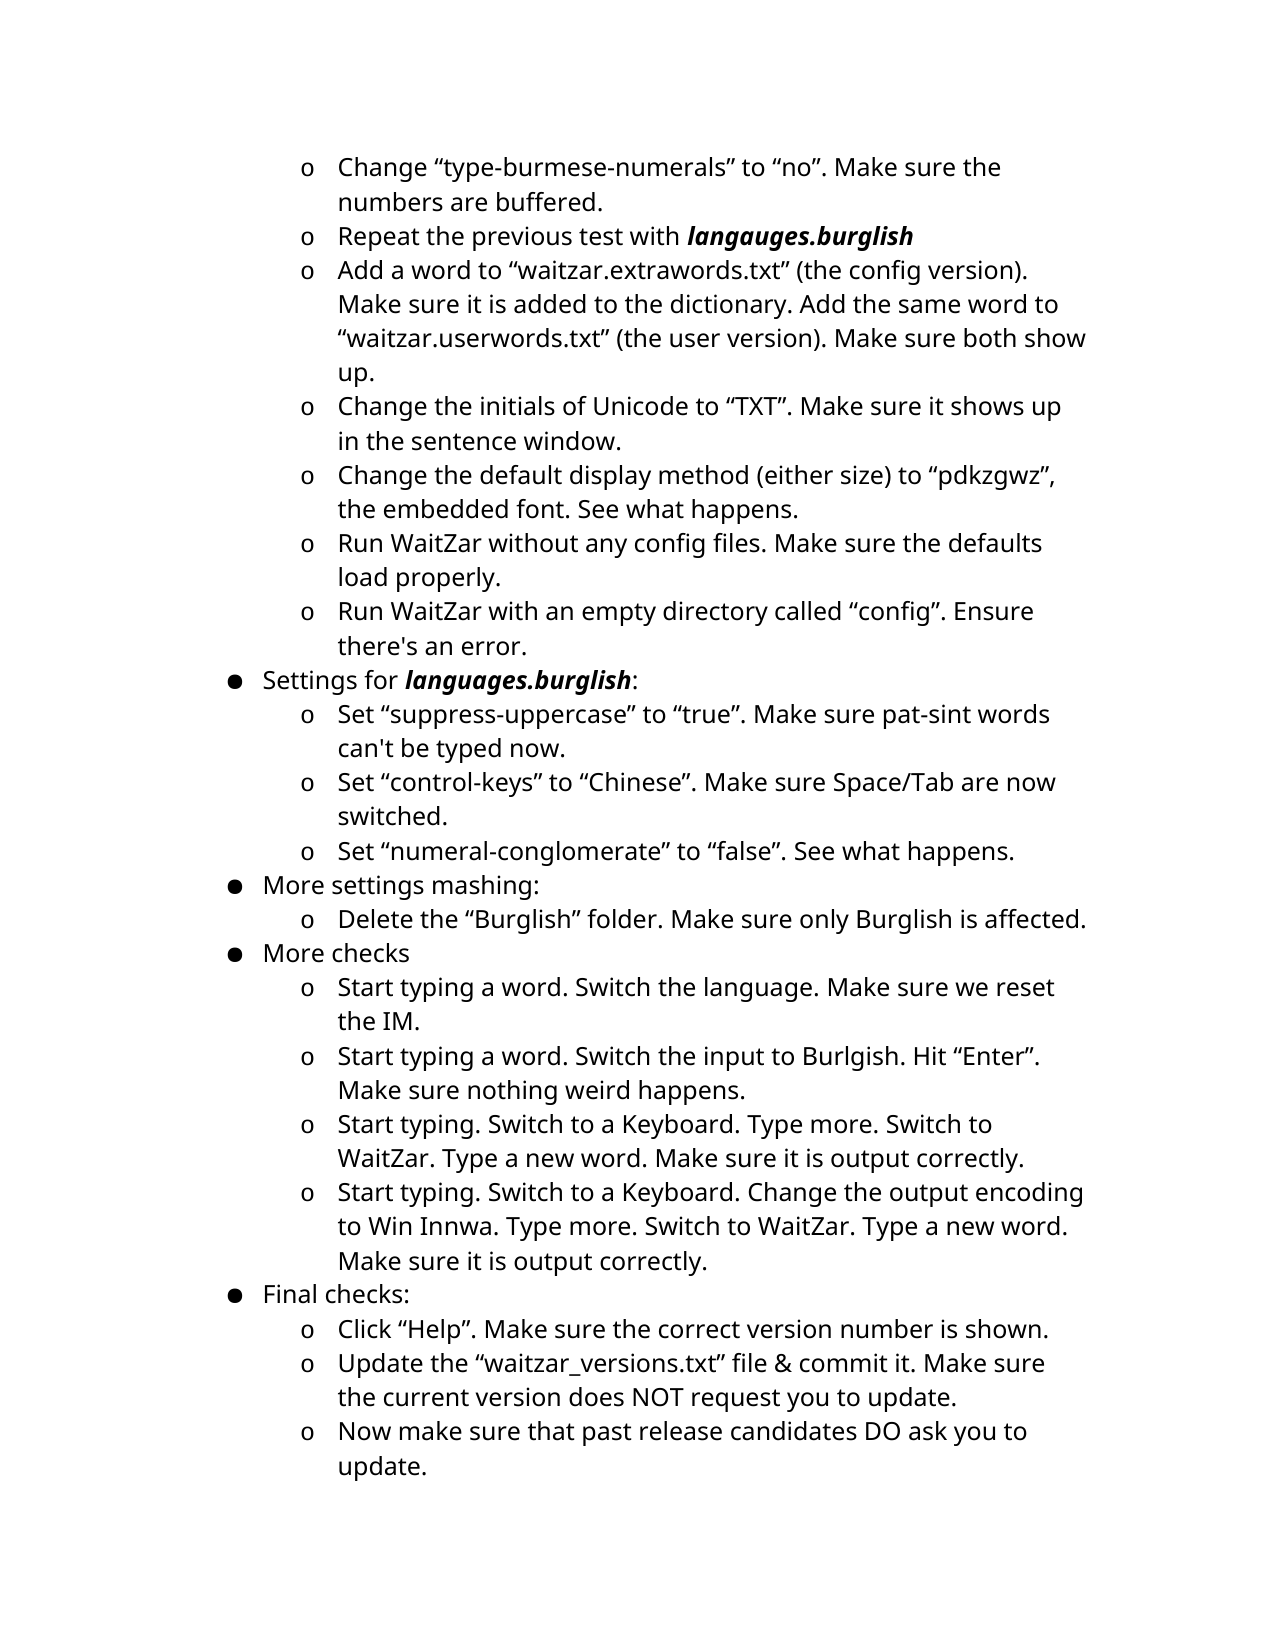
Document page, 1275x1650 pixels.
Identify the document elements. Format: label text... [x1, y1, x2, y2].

list Settings for languages.burglish: [225, 662, 1087, 696]
list Change the default display method (either size) to “pdkzgwz”, the embedded font. See what happens. [300, 457, 1087, 526]
list More checks [225, 936, 1087, 970]
list Set “numeral-conglomerate” to “false”. See what happens. [300, 833, 1087, 867]
list Set “suppress-uppercase” to “true”. Make sure pat-sint words can't be typed now. [300, 696, 1087, 765]
list Run WaitZar with an empty directory called “config”. Ensure there's an error. [300, 594, 1087, 662]
list Repeat the previous test with langauges.burglish [300, 218, 1087, 253]
list More settings mashing: [225, 867, 1087, 901]
list Final checks: [225, 1277, 1087, 1311]
list Now make sure that past release candidates DO ask you to update. [300, 1414, 1087, 1482]
list Delete the “Burglish” folder. Make sure only Burglish is affected. [300, 901, 1087, 936]
list Change “type-burmese-numerals” to “no”. Make sure the numbers are buffered. [300, 150, 1087, 218]
list Add a word to “waitzar.extrawords.txt” (the config version). Make sure it is added to the dictionary. Add the same word to “waitzar.userwords.txt” (the user version). Make sure both show up. [300, 253, 1087, 389]
list Run WaitZar without any config files. Make sure the defaults load properly. [300, 526, 1087, 594]
list Start typing. Switch to a Keyboard. Type more. Switch to WaitZar. Type a new word. Make sure it is output correctly. [300, 1106, 1087, 1175]
list Update the “waitzar_versions.txt” file & commit it. Make sure the current version does NOT request you to update. [300, 1346, 1087, 1414]
list Start typing a word. Switch the language. Make sure we reset the IM. [300, 970, 1087, 1038]
list Start typing a word. Switch the input to Burlgish. Hit “Enter”. Make sure nothing weird happens. [300, 1038, 1087, 1106]
list Change the initials of Unicode to “TXT”. Make sure it shows up in the sentence window. [300, 389, 1087, 457]
list Set “control-keys” to “Chinese”. Make sure Space/Tab are now switched. [300, 765, 1087, 833]
list Click “Help”. Make sure the correct version number is shown. [300, 1311, 1087, 1346]
list Start typing. Switch to a Keyboard. Change the output encoding to Win Innwa. Type more. Switch to WaitZar. Type a new word. Make sure it is output correctly. [300, 1175, 1087, 1277]
